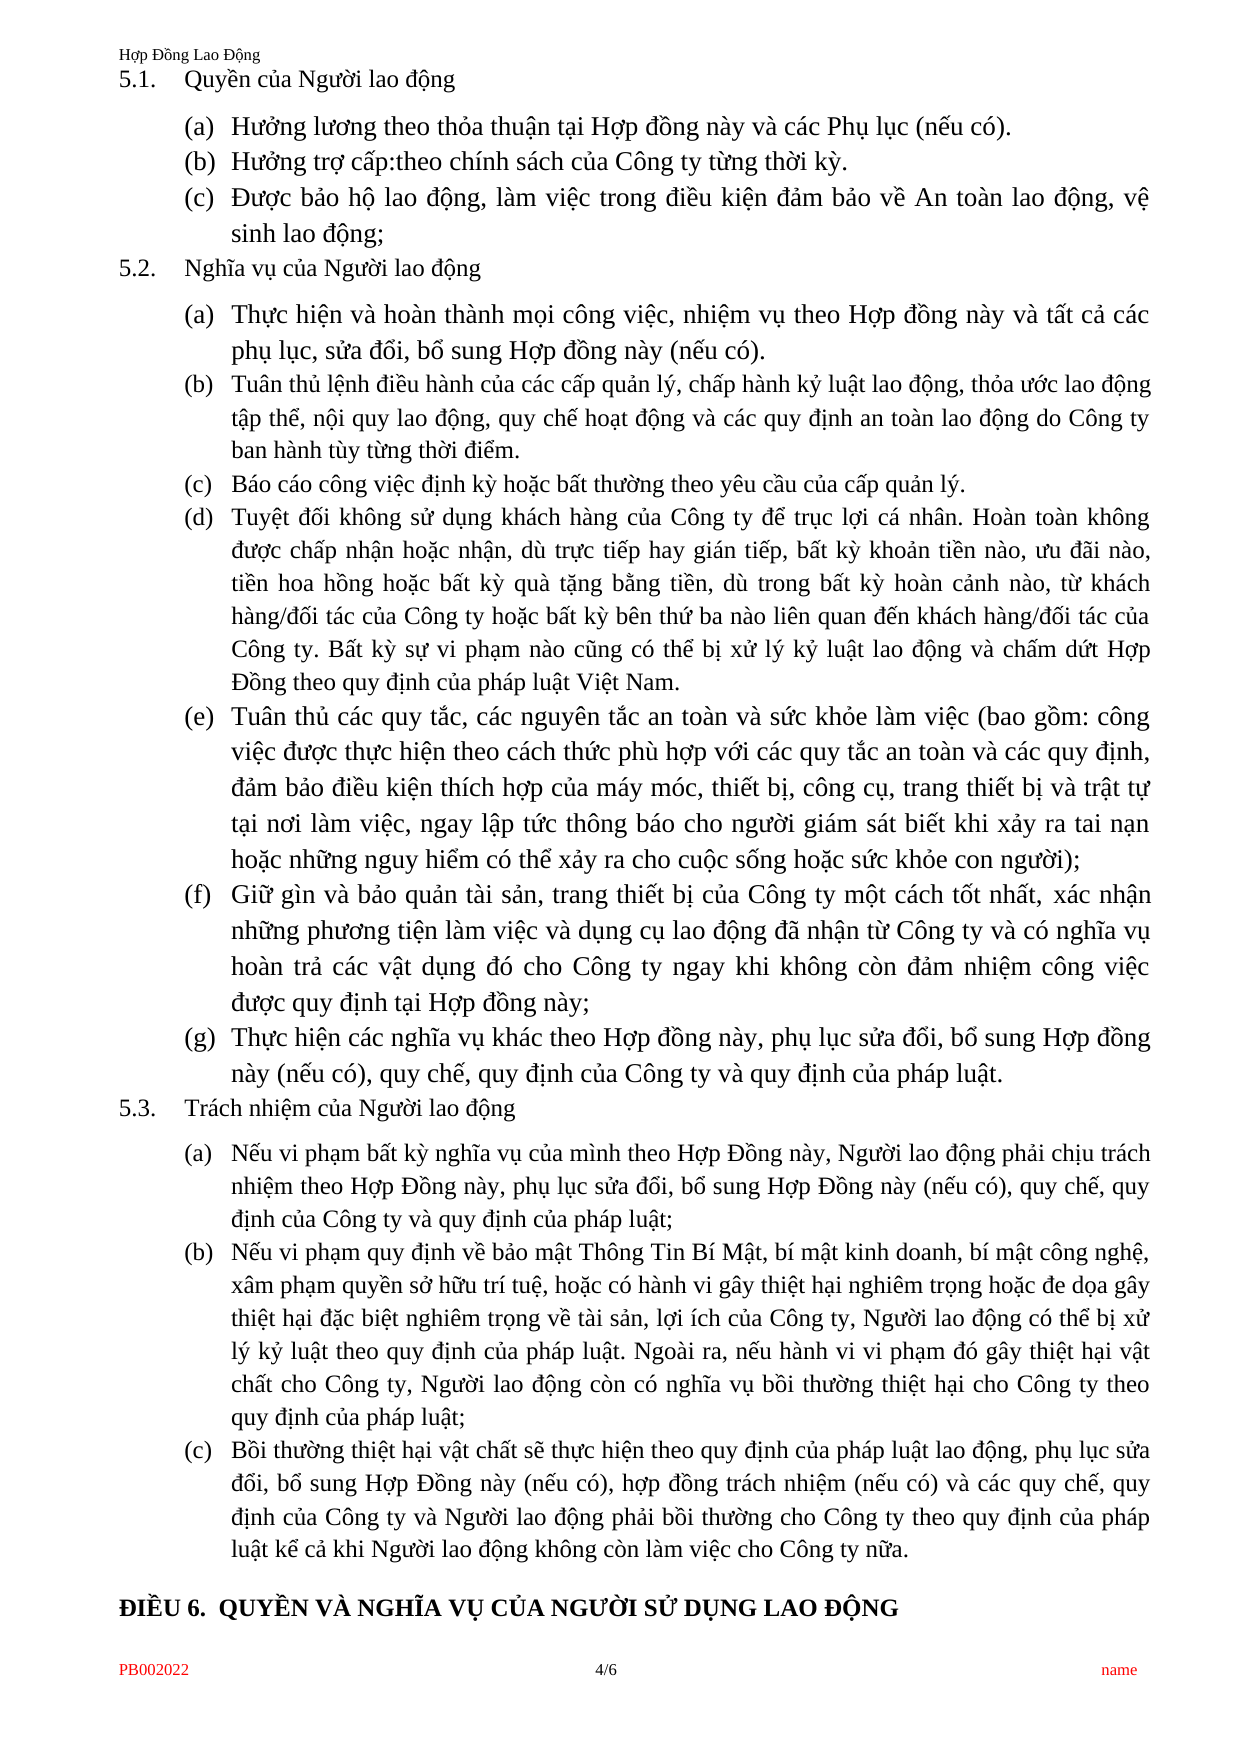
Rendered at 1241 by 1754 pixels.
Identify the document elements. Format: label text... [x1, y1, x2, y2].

list Giữ gìn và bảo quản tài sản, trang thiết bị của Công ty một cách tốt nhất, xác nhận những phương tiện làm việc và dụng cụ lao động đã nhận từ Công ty và có nghĩa vụ hoàn trả các vật dụng đó cho Công ty ngay khi không còn đảm nhiệm công việc được quy định tại Hợp đồng này; [184, 878, 1152, 1017]
list Nếu vi phạm bất kỳ nghĩa vụ của mình theo Hợp Đồng này, Người lao động phải chịu trách nhiệm theo Hợp Đồng này, phụ lục sửa đổi, bổ sung Hợp Đồng này (nếu có), quy chế, quy định của Công ty và quy định của pháp luật; [184, 1138, 1152, 1233]
list Tuân thủ lệnh điều hành của các cấp quản lý, chấp hành kỷ luật lao động, thỏa ước lao động tập thể, nội quy lao động, quy chế hoạt động và các quy định an toàn lao động do Công ty ban hành tùy từng thời điểm. [184, 369, 1152, 464]
list Hưởng lương theo thỏa thuận tại Hợp đồng này và các Phụ lục (nếu có). [184, 110, 1152, 141]
list Nghĩa vụ của Người lao động [118, 253, 1152, 281]
list Được bảo hộ lao động, làm việc trong điều kiện đảm bảo về An toàn lao động, vệ sinh lao động; [184, 181, 1152, 248]
list Báo cáo công việc định kỳ hoặc bất thường theo yêu cầu của cấp quản lý. [184, 469, 1152, 497]
list Hưởng trợ cấp:theo chính sách của Công ty từng thời kỳ. [184, 145, 1152, 177]
list Trách nhiệm của Người lao động [118, 1093, 1152, 1122]
list Nếu vi phạm quy định về bảo mật Thông Tin Bí Mật, bí mật kinh doanh, bí mật công nghệ, xâm phạm quyền sở hữu trí tuệ, hoặc có hành vi gây thiệt hại nghiêm trọng hoặc đe dọa gây thiệt hại đặc biệt nghiêm trọng về tài sản, lợi ích của Công ty, Người lao động có thể bị xử lý kỷ luật theo quy định của pháp luật. Ngoài ra, nếu hành vi vi phạm đó gây thiệt hại vật chất cho Công ty, Người lao động còn có nghĩa vụ bồi thường thiệt hại cho Công ty theo quy định của pháp luật; [184, 1237, 1152, 1431]
list Tuân thủ các quy tắc, các nguyên tắc an toàn và sức khỏe làm việc (bao gồm: công việc được thực hiện theo cách thức phù hợp với các quy tắc an toàn và các quy định, đảm bảo điều kiện thích hợp của máy móc, thiết bị, công cụ, trang thiết bị và trật tự tại nơi làm việc, ngay lập tức thông báo cho người giám sát biết khi xảy ra tai nạn hoặc những nguy hiểm có thể xảy ra cho cuộc sống hoặc sức khỏe con người); [184, 700, 1152, 874]
list Bồi thường thiệt hại vật chất sẽ thực hiện theo quy định của pháp luật lao động, phụ lục sửa đổi, bổ sung Hợp Đồng này (nếu có), hợp đồng trách nhiệm (nếu có) và các quy chế, quy định của Công ty và Người lao động phải bồi thường cho Công ty theo quy định của pháp luật kể cả khi Người lao động không còn làm việc cho Công ty nữa. [184, 1436, 1152, 1563]
list Thực hiện và hoàn thành mọi công việc, nhiệm vụ theo Hợp đồng này và tất cả các phụ lục, sửa đổi, bổ sung Hợp đồng này (nếu có). [184, 298, 1152, 365]
subtitle Quyền của Người lao động [118, 64, 1152, 93]
list Thực hiện các nghĩa vụ khác theo Hợp đồng này, phụ lục sửa đổi, bổ sung Hợp đồng này (nếu có), quy chế, quy định của Công ty và quy định của pháp luật. [184, 1021, 1152, 1088]
list Tuyệt đối không sử dụng khách hàng của Công ty để trục lợi cá nhân. Hoàn toàn không được chấp nhận hoặc nhận, dù trực tiếp hay gián tiếp, bất kỳ khoản tiền nào, ưu đãi nào, tiền hoa hồng hoặc bất kỳ quà tặng bằng tiền, dù trong bất kỳ hoàn cảnh nào, từ khách hàng/đối tác của Công ty hoặc bất kỳ bên thứ ba nào liên quan đến khách hàng/đối tác của Công ty. Bất kỳ sự vi phạm nào cũng có thể bị xử lý kỷ luật lao động và chấm dứt Hợp Đồng theo quy định của pháp luật Việt Nam. [184, 502, 1152, 696]
subtitle ĐIỀU 6. QUYỀN VÀ NGHĨA VỤ CỦA NGƯỜI SỬ DỤNG LAO ĐỘNG [118, 1593, 1152, 1621]
